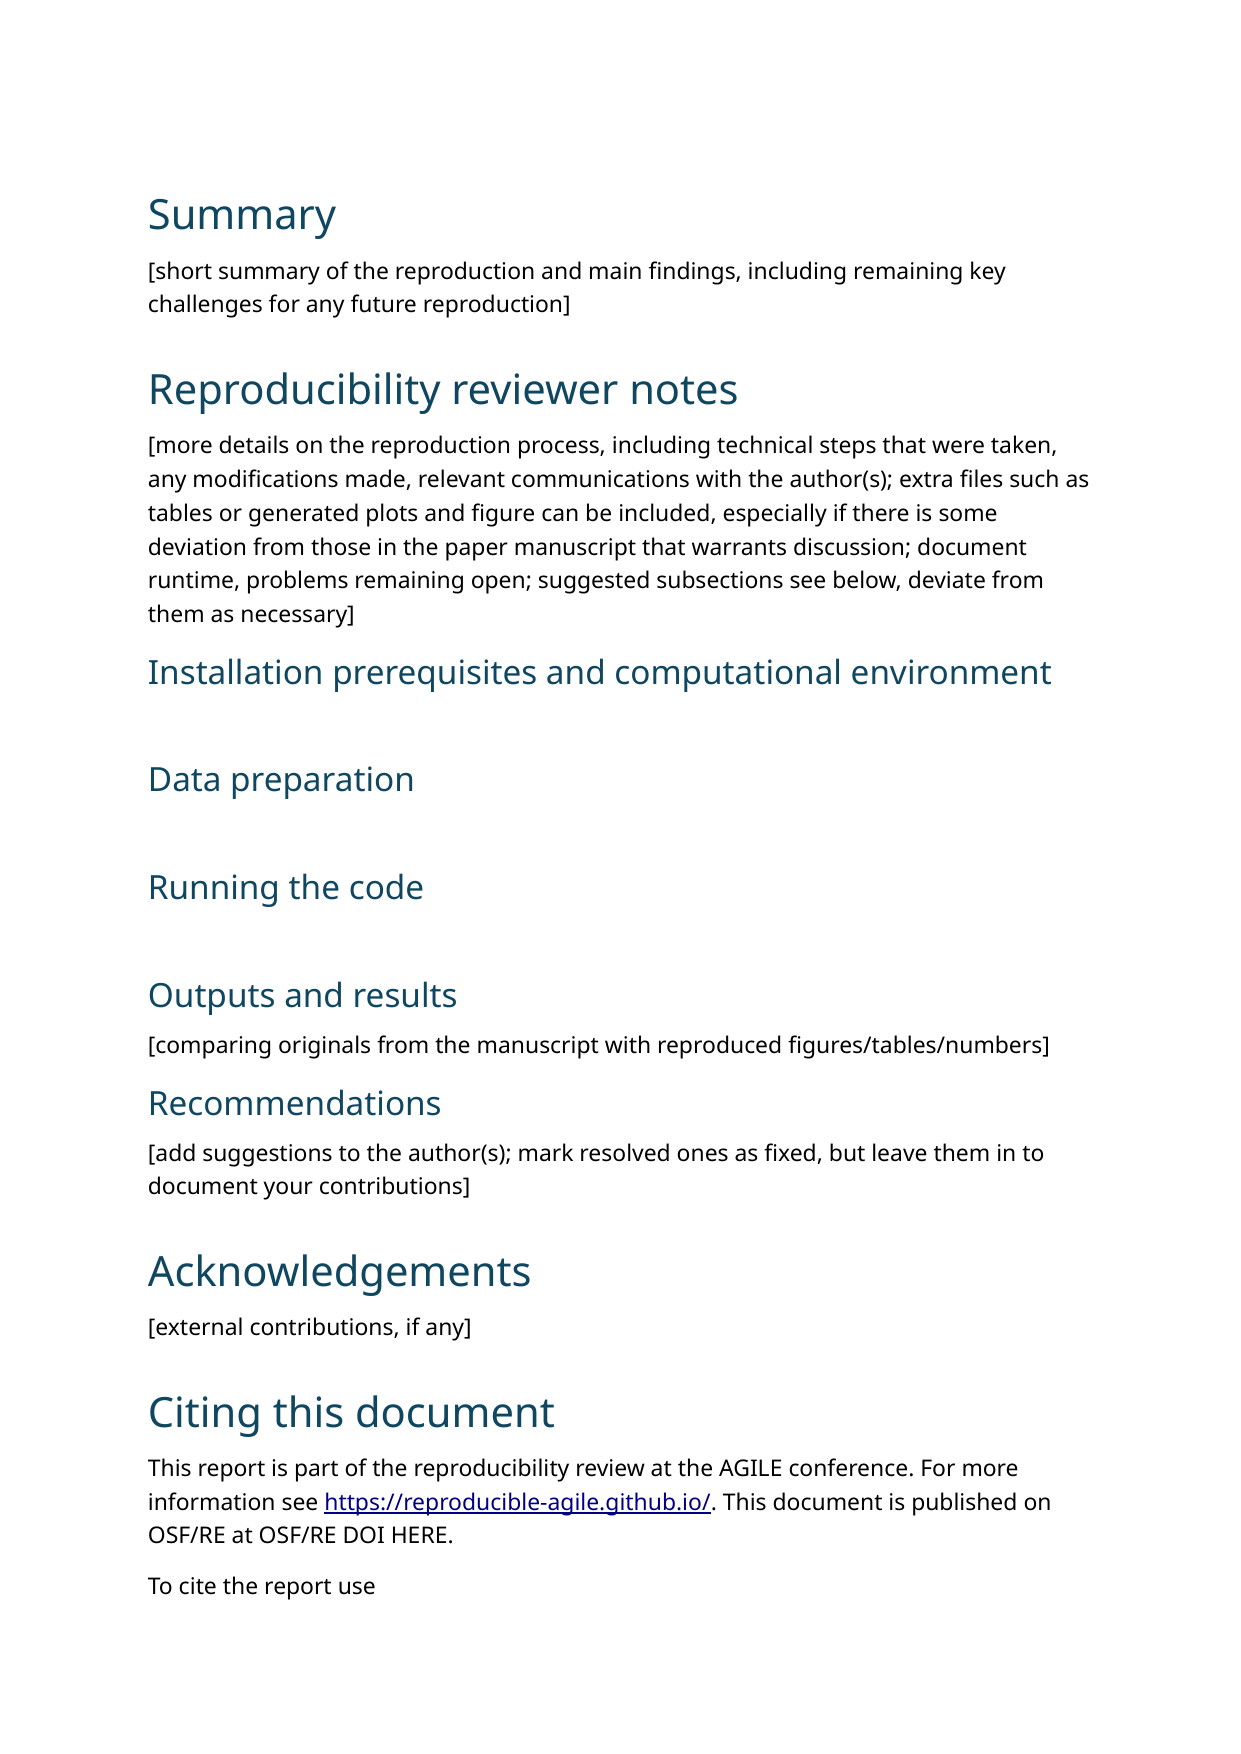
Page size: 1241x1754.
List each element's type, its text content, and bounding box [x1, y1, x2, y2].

subtitle Summary [148, 185, 1093, 242]
subtitle Installation prerequisites and computational environment [148, 648, 1093, 694]
text [comparing originals from the manuscript with reproduced figures/tables/numbers] [148, 1029, 1093, 1060]
text [external contributions, if any] [148, 1311, 1093, 1342]
text [short summary of the reproduction and main findings, including remaining key challenges for any future reproduction] [148, 255, 1093, 320]
subtitle Citing this document [148, 1382, 1093, 1439]
text This report is part of the reproducibility review at the AGILE conference. For more information see https://reproducible-agile.github.io/. This document is published on OSF/RE at OSF/RE DOI HERE. [148, 1452, 1093, 1551]
subtitle Outputs and results [148, 972, 1093, 1017]
subtitle Data preparation [148, 756, 1093, 802]
subtitle Recommendations [148, 1079, 1093, 1125]
text [add suggestions to the author(s); mark resolved ones as fixed, but leave them in to document your contributions] [148, 1137, 1093, 1202]
text [more details on the reproduction process, including technical steps that were taken, any modifications made, relevant communications with the author(s); extra files such as tables or generated plots and figure can be included, especially if there is some deviation from those in the paper manuscript that warrants discussion; document runtime, problems remaining open; suggested subsections see below, deviate from them as necessary] [148, 429, 1093, 629]
subtitle Acknowledgements [148, 1242, 1093, 1298]
subtitle Reproducibility reviewer notes [148, 360, 1093, 416]
subtitle Running the code [148, 864, 1093, 909]
text To cite the report use [148, 1570, 1093, 1601]
